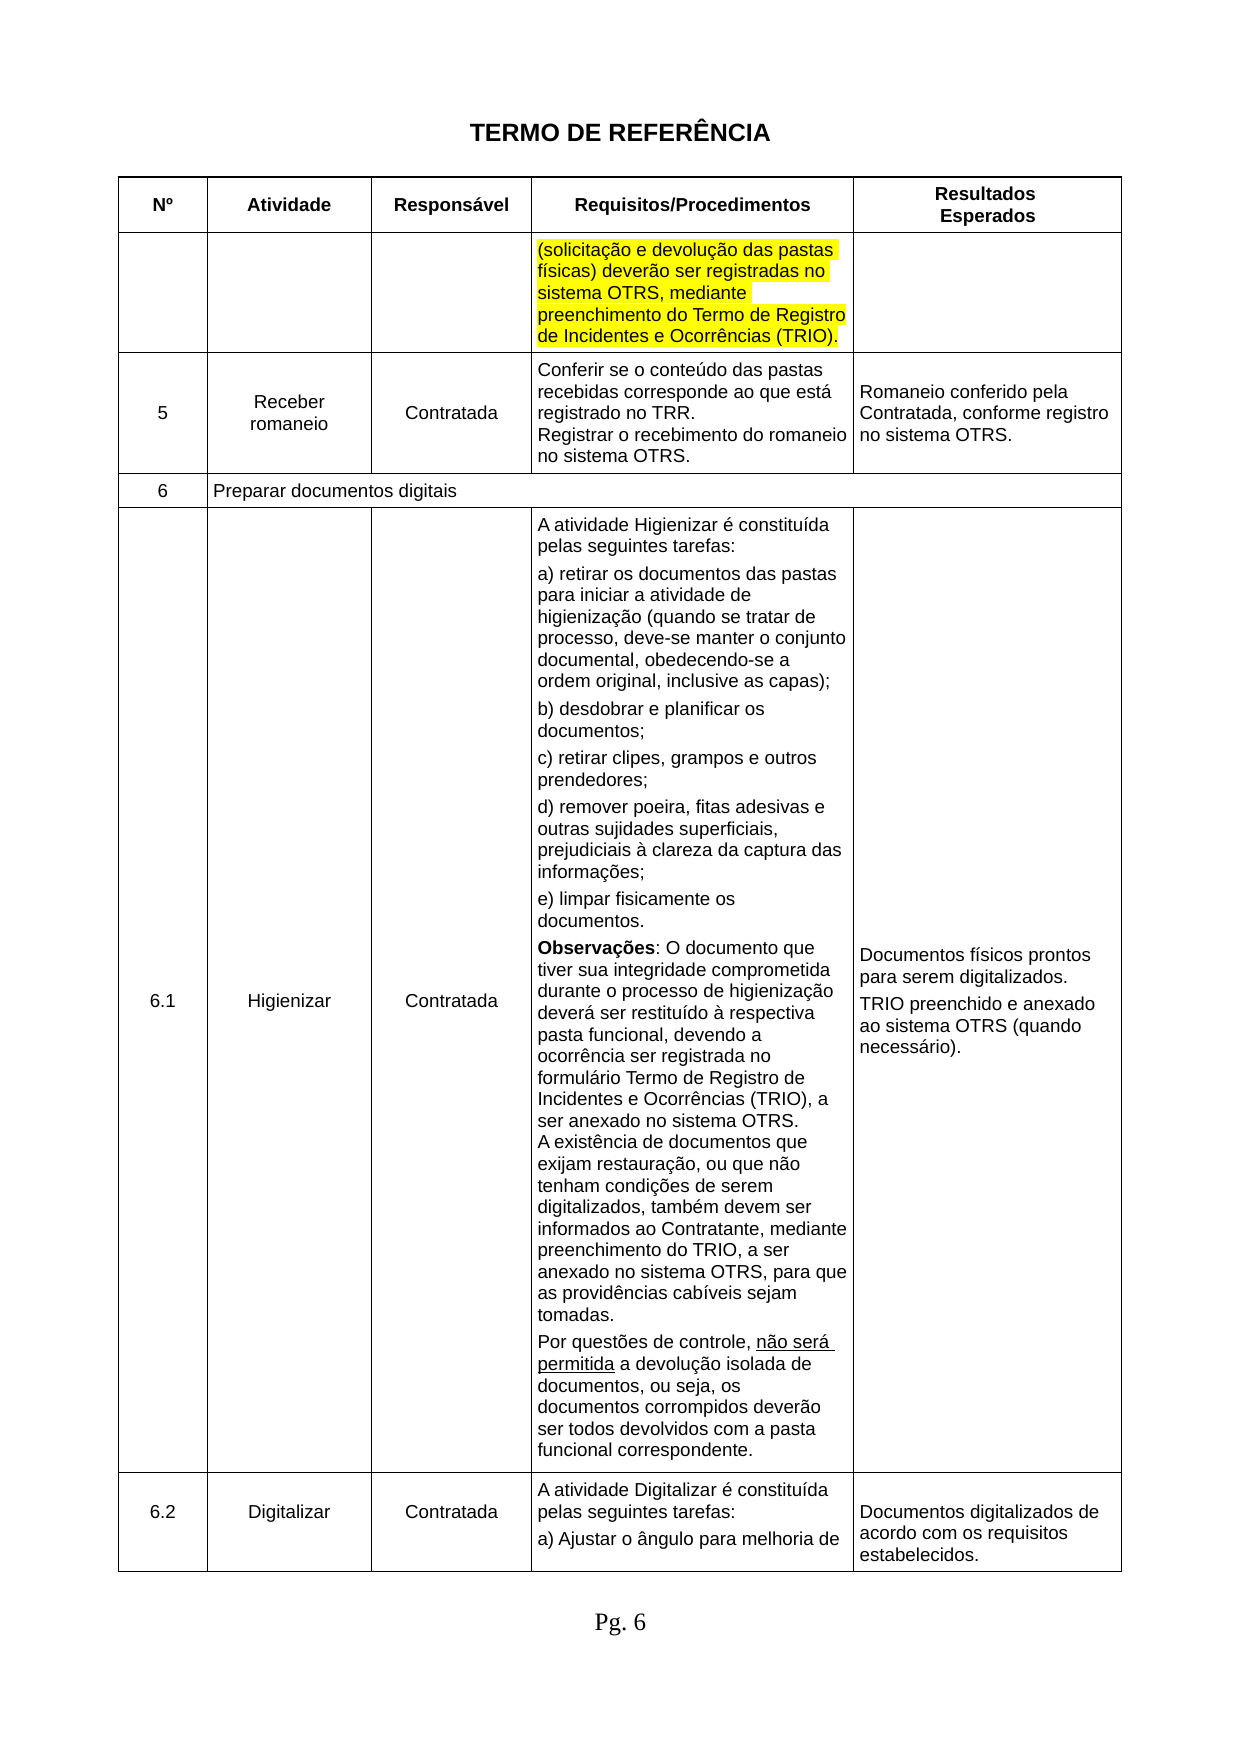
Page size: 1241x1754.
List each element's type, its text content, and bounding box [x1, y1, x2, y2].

table_header Nº [119, 178, 207, 232]
table_cell Contratada [372, 353, 531, 473]
table_cell 5 [119, 353, 207, 473]
table_cell [208, 233, 371, 352]
table_cell Receber romaneio [208, 353, 371, 473]
table_cell Higienizar [208, 508, 371, 1472]
table_cell 6.2 [119, 1473, 207, 1571]
table_header Resultados Esperados [854, 178, 1121, 232]
table_cell [119, 233, 207, 352]
table_header Atividade [208, 178, 371, 232]
table_cell Contratada [372, 508, 531, 1472]
table_cell Conferir se o conteúdo das pastas recebidas corresponde ao que está registrado no TRR. Registrar o recebimento do romaneio no sistema OTRS. [532, 353, 853, 473]
table_cell Contratada [372, 1473, 531, 1571]
table_cell Preparar documentos digitais [208, 474, 1121, 507]
table_cell 6 [119, 474, 207, 507]
table_cell A atividade Digitalizar é constituída pelas seguintes tarefas: a) Ajustar o ângulo para melhoria de [532, 1473, 853, 1571]
table_cell A atividade Higienizar é constituída pelas seguintes tarefas: a) retirar os documentos das pastas para iniciar a atividade de higienização (quando se tratar de processo, deve-se manter o conjunto documental, obedecendo-se a ordem original, inclusive as capas); b) desdobrar e planificar os documentos; c) retirar clipes, grampos e outros prendedores; d) remover poeira, fitas adesivas e outras sujidades superficiais, prejudiciais à clareza da captura das informações; e) limpar fisicamente os documentos. Observações: O documento que tiver sua integridade comprometida durante o processo de higienização deverá ser restituído à respectiva pasta funcional, devendo a ocorrência ser registrada no formulário Termo de Registro de Incidentes e Ocorrências (TRIO), a ser anexado no sistema OTRS. A existência de documentos que exijam restauração, ou que não tenham condições de serem digitalizados, também devem ser informados ao Contratante, mediante preenchimento do TRIO, a ser anexado no sistema OTRS, para que as providências cabíveis sejam tomadas. Por questões de controle, não será permitida a devolução isolada de documentos, ou seja, os documentos corrompidos deverão ser todos devolvidos com a pasta funcional correspondente. [532, 508, 853, 1472]
table_cell [372, 233, 531, 352]
table_cell [854, 233, 1121, 352]
table_header Requisitos/Procedimentos [532, 178, 853, 232]
table_cell Documentos digitalizados de acordo com os requisitos estabelecidos. [854, 1473, 1121, 1571]
table_cell Romaneio conferido pela Contratada, conforme registro no sistema OTRS. [854, 353, 1121, 473]
table_cell Documentos físicos prontos para serem digitalizados. TRIO preenchido e anexado ao sistema OTRS (quando necessário). [854, 508, 1121, 1472]
table_cell 6.1 [119, 508, 207, 1472]
table_header Responsável [372, 178, 531, 232]
table_cell (solicitação e devolução das pastas físicas) deverão ser registradas no sistema OTRS, mediante preenchimento do Termo de Registro de Incidentes e Ocorrências (TRIO). [532, 233, 853, 352]
table_cell Digitalizar [208, 1473, 371, 1571]
